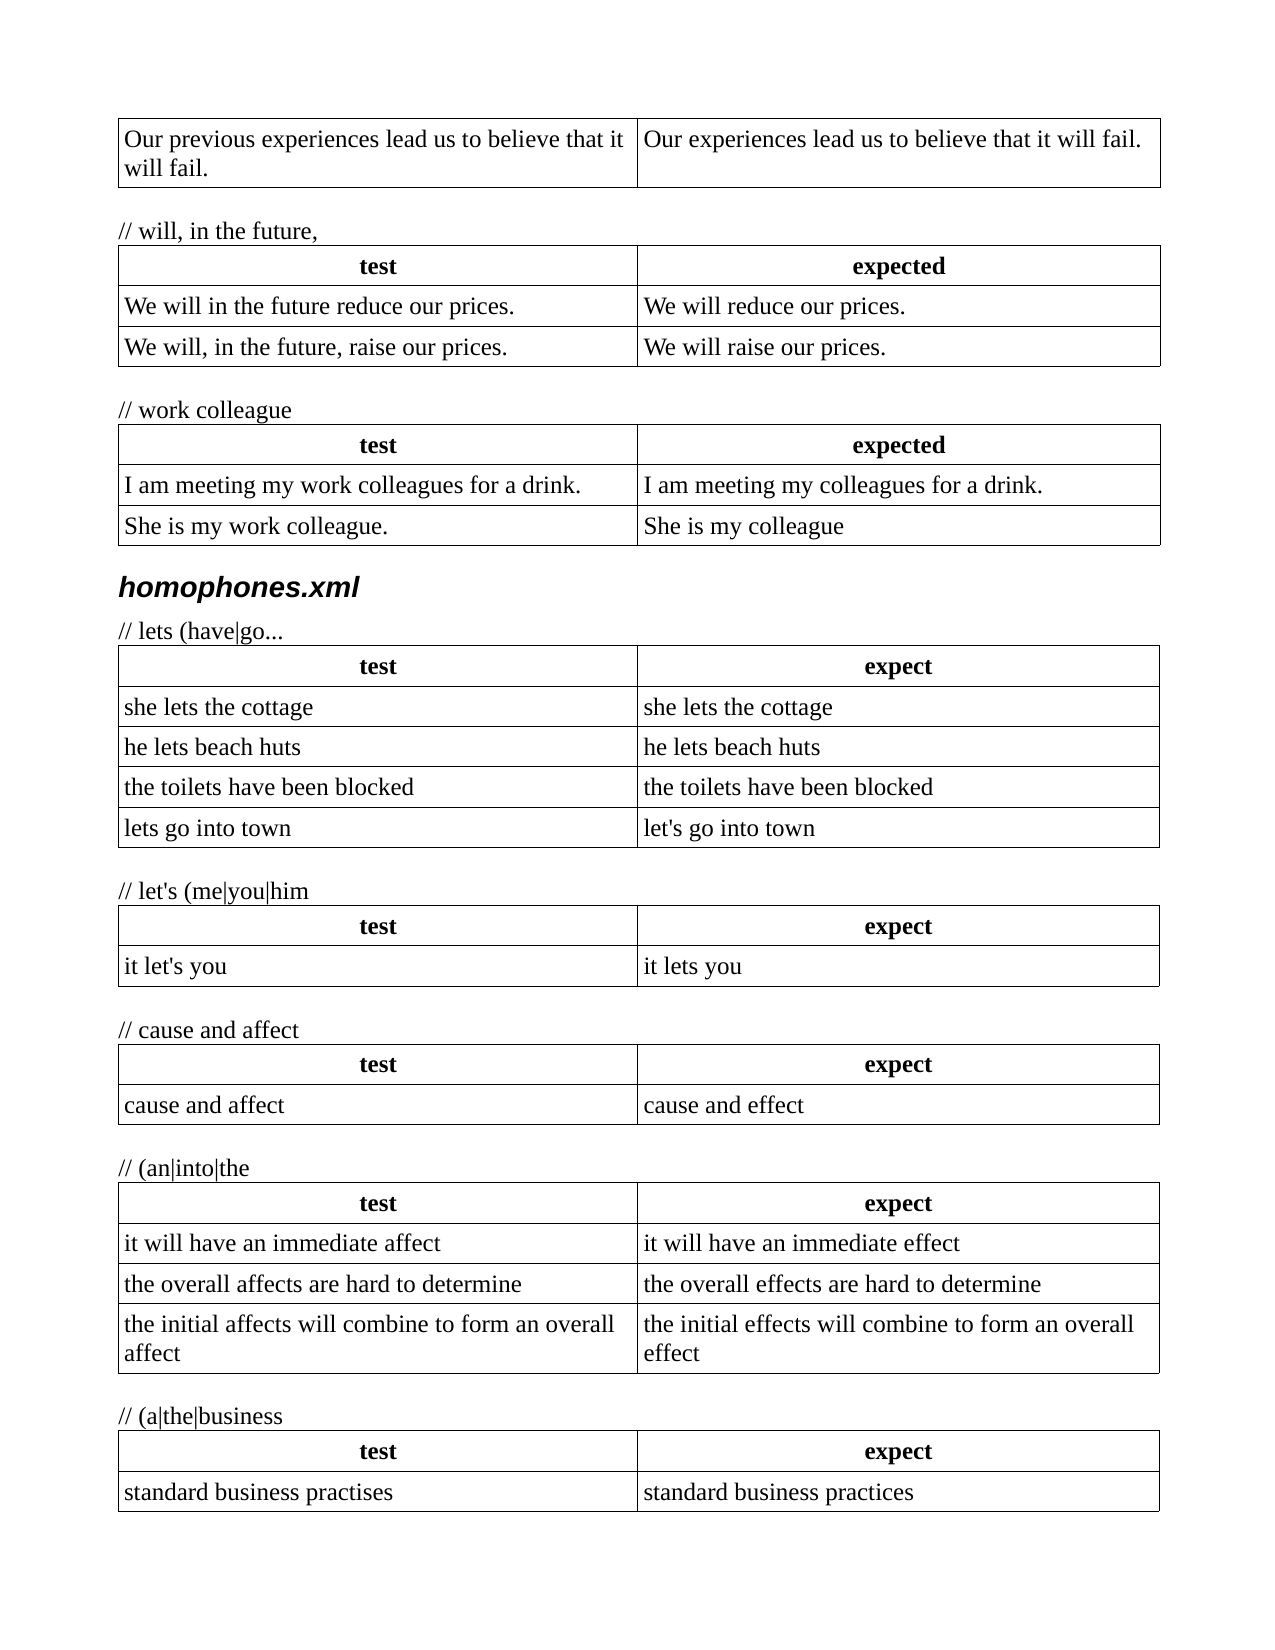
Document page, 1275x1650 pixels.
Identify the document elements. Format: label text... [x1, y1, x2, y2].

table_header expected [638, 246, 1160, 285]
table_header test [119, 1431, 637, 1471]
table_cell standard business practices [638, 1472, 1159, 1511]
table_cell she lets the cottage [638, 687, 1159, 726]
table_header test [119, 1183, 637, 1222]
table_cell I am meeting my work colleagues for a drink. [119, 465, 637, 505]
table_cell let's go into town [638, 808, 1159, 847]
table_cell the initial affects will combine to form an overall affect [119, 1304, 637, 1372]
text // (an|into|the [118, 1153, 1157, 1182]
table_header expect [638, 1431, 1159, 1471]
table_cell the initial effects will combine to form an overall effect [638, 1304, 1159, 1372]
text // will, in the future, [118, 216, 1157, 245]
table_cell it will have an immediate effect [638, 1224, 1159, 1263]
subtitle homophones.xml [118, 570, 1157, 604]
table_cell cause and affect [119, 1085, 637, 1124]
table_cell standard business practises [119, 1472, 637, 1511]
table_cell the toilets have been blocked [119, 767, 637, 807]
table_cell She is my work colleague. [119, 506, 637, 545]
table_header test [119, 425, 637, 464]
table_cell Our experiences lead us to believe that it will fail. [638, 119, 1160, 187]
table_cell the overall effects are hard to determine [638, 1264, 1159, 1303]
table_header test [119, 646, 637, 686]
table_cell I am meeting my colleagues for a drink. [638, 465, 1160, 505]
table_header test [119, 906, 637, 945]
table_header test [119, 246, 637, 285]
table_cell Our previous experiences lead us to believe that it will fail. [119, 119, 637, 187]
table_cell the overall affects are hard to determine [119, 1264, 637, 1303]
table_cell We will, in the future, raise our prices. [119, 327, 637, 366]
table_header test [119, 1045, 637, 1084]
table_cell We will reduce our prices. [638, 286, 1160, 326]
text // let's (me|you|him [118, 876, 1157, 905]
table_cell it will have an immediate affect [119, 1224, 637, 1263]
table_header expect [638, 1183, 1159, 1222]
table_cell the toilets have been blocked [638, 767, 1159, 807]
table_cell it let's you [119, 946, 637, 986]
table_cell lets go into town [119, 808, 637, 847]
table_header expected [638, 425, 1160, 464]
text // lets (have|go... [118, 616, 1157, 645]
text // (a|the|business [118, 1401, 1157, 1430]
table_cell We will in the future reduce our prices. [119, 286, 637, 326]
table_cell We will raise our prices. [638, 327, 1160, 366]
table_header expect [638, 1045, 1159, 1084]
table_cell She is my colleague [638, 506, 1160, 545]
table_cell it lets you [638, 946, 1159, 986]
text // work colleague [118, 395, 1157, 424]
text // cause and affect [118, 1015, 1157, 1043]
table_cell cause and effect [638, 1085, 1159, 1124]
table_header expect [638, 906, 1159, 945]
table_header expect [638, 646, 1159, 686]
table_cell he lets beach huts [638, 727, 1159, 766]
table_cell she lets the cottage [119, 687, 637, 726]
table_cell he lets beach huts [119, 727, 637, 766]
